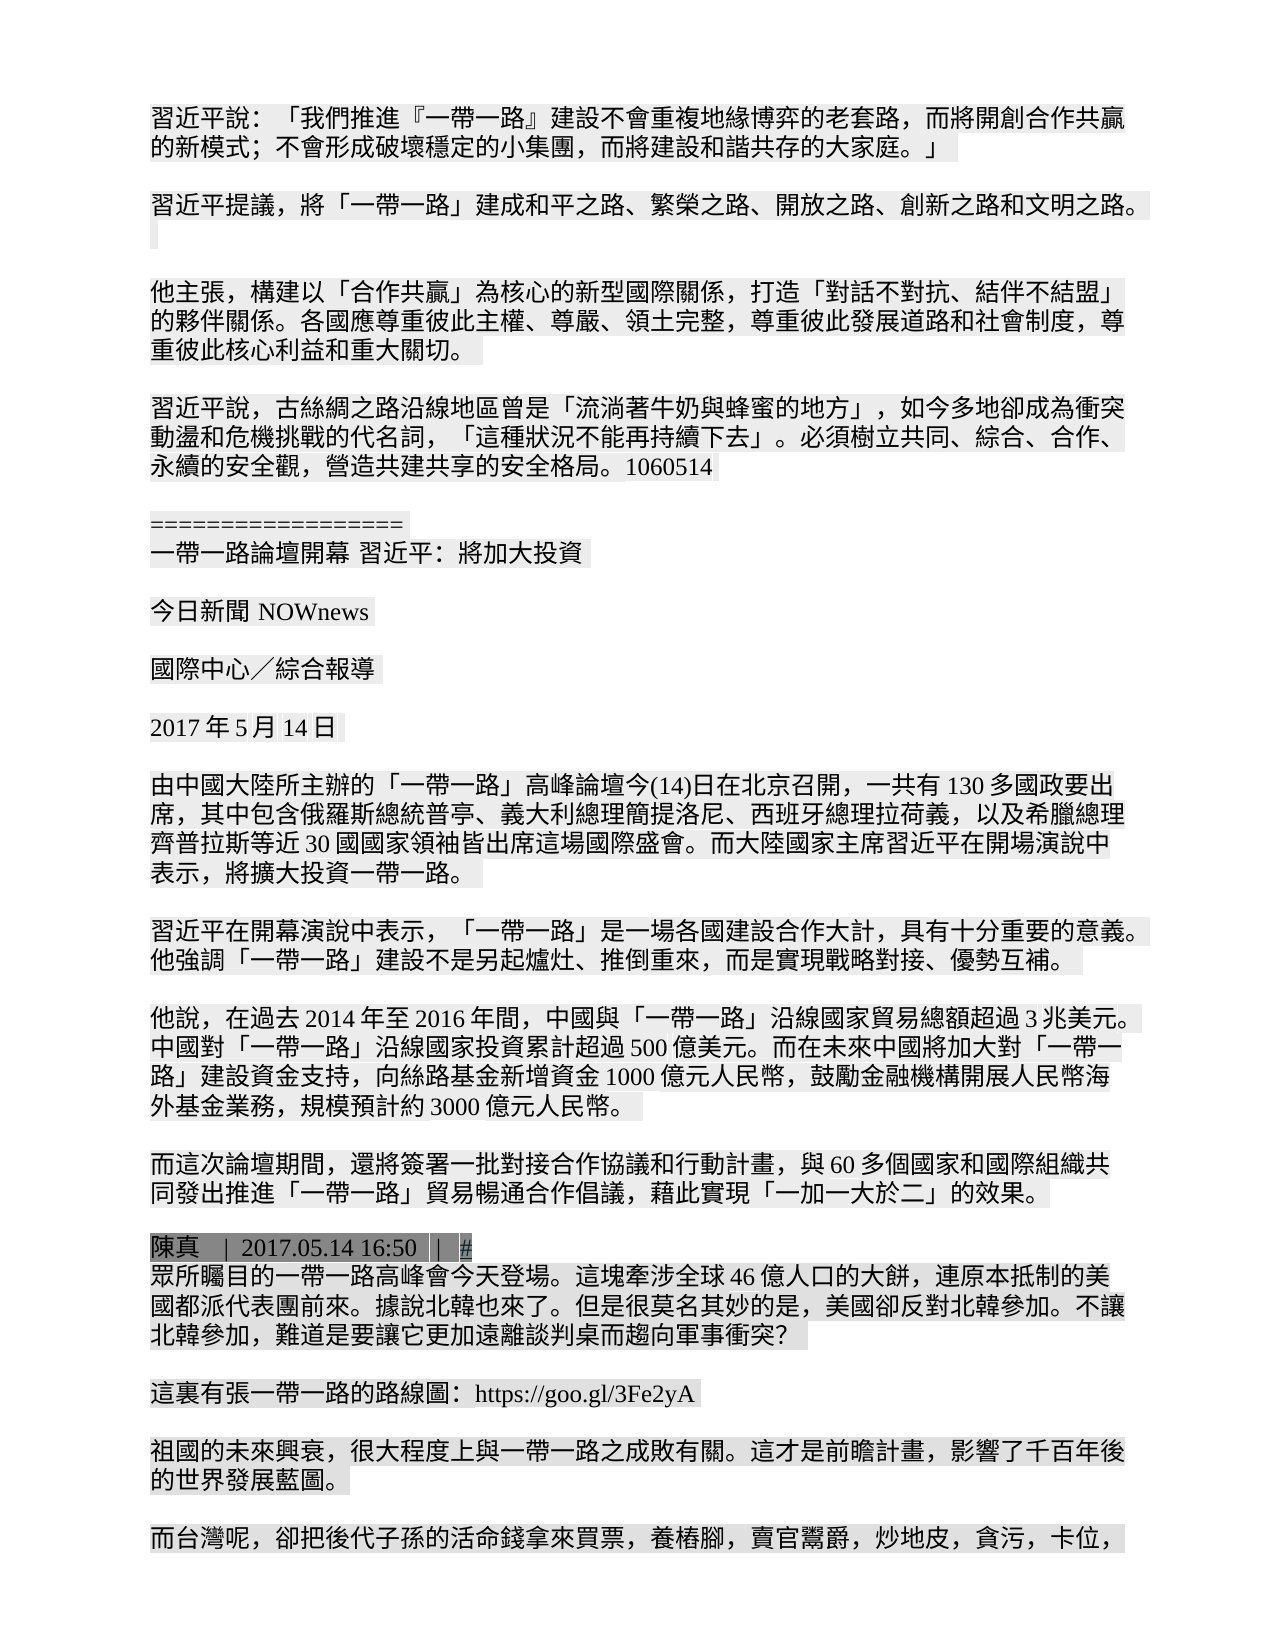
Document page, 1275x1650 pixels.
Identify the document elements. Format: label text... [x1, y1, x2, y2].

text 陳真 | 2017.05.14 16:50 | # [150, 1233, 1125, 1262]
text 台灣人渣黨擺明就是要 A錢、綁樁、官商勾結、炒地皮的所謂前瞻計畫，預算八千八百億，達到國家舉債上限，等於是拿後代子孫的生存，孤注一擲。但是，相關評估報告呢？零！人渣黨說不需要評估，還說古代人建鐵路沒有評估，還不是照建不誤。這樣一個由人渣黨自己開公司準備直接大撈一筆的污錢計畫，誰敢阻擋，誰就是反改革、反國家建設。你如果對照一下對岸的 "一帶一路"，你就更能體會台灣政治之腐敗與荒唐到何種不可思議的程度。 不光是這樣，而且還主動捧幾千億鈔票，跪求美國人，說要跟他買武器，比方說什麼 F-35戰鬥機。先不說後續維修的高昂費用，光是售價一台就高達40幾億。讓你花個幾千億買來幾十台，那又能怎樣？反攻大陸，消滅共匪，建立台灣國？根本就是自欺欺人，純粹就是讓美國人大撈一筆，然後自己也從中拿回扣再撈一筆。 請問你維持一個家，會這樣亂花錢嗎？難道你家開銀行？台灣不是整天喊窮嗎？一個窮苦家庭會把所有積蓄拿來買一屋子的武器？一個窮苦家庭會去借了一堆根本還不起的錢說要做一個不需要任何評估的前瞻計畫？據說可以前瞻到一千年之後。你相信這些鬼話嗎？重點是，如此荒唐事，台灣人居然不生氣。為什麼？因為媒體沒叫他生氣。 天底下真是很少看到這麼乖巧的人民，完全照著媒體的口令行事。媒體要他對什麼事生氣，大家就會氣得每天罵不停。媒體叫他對某些事不用在乎時，他就冷冷淡淡一點都不關心，不聞不問。特別是學生，更是乖巧到完全不可思議的地步；主流政治勢力要他說什麼，他就會一字不漏照著說；要他以某種特定結論關心某段 "歷史"，他就會以特定結論關心某段 "歷史"，甚至連講出來的句子都沒有任何更動，完全複製當權者的語言，天底下怎麼會有這麼乖巧的生物，實在很難想像，像上了發條似的，機器人恐怕都沒這麼聽話吧。 這種徹底乖巧的現象並非始自今日，而是由來已久，於今尤烈。許多時候，我真是很佩服某些還有點良心的大學或中學老師們，面對這麼 "乖巧" 的學生居然也能教得下去？你怎麼可能去教導一個連自己被洗腦都不知道、甚至還以為自己很聰明、很關心社會、很有正義感的學生？那豈不是就像在教一群機器人 (所謂 "人工智慧")？機器人怎麼教？它沒法教。它只能被修改程式，更換另一套思想系統。除非有一天它真的能發展出 "自己的" 思想，那才能稱得上 "智慧"。 我相信機器會越來越 "聰明"，解決問題的技巧越來越好，但是，是否哪天能形成 "自己" 的智慧與個性，我倒是不太看好。相對地，隨著科技的發達，人(至少台灣人是這樣) 卻似乎越來越沒有 "智慧"，沒有個性，越來越像部機器，按照一定的程式接受大量垃圾資訊的餵養，吃進垃垃，拉出垃圾，少有例外。 在台灣，我常害怕跟人講話，遇有千推萬推都推不掉的社交活動，真是苦不堪言。因為，大多時候，人們還沒開口，我就知道對方在想些什麼、將會說些什麼或問些什麼了，為什麼呢？因為全是機器人，他們的思想與語言是被設定的，不外就是主流媒體那一套思維與價值觀，好像連基本的造句能力都沒有。我家阿憨如果會說話，我敢說牠一定會說出比絕大多數人更為生動而豐富的話語來。 小時候上國文課，我最喜歡的內容之一就是練習造句。老師經常派下造句的家庭作業，要求每個同學回家造十句來交差，我往往都很想造出一百句、一千句。許多時候，語言給了我一種自由，或者說給了我一種自由的幻想，就像 Jim Jarmusch的 "不法之徒" 裏頭那個努力學英文造句的義大利囚犯，在牢房牆上畫了個正方形，說是窗框，然後問他的難友們這時候英文該說 look at the window (看著窗戶) ？或 look out the window (看向窗外) ？難友說，以我們目前的處境來說，應該是look at the window。 語言造句對我來說，就像在牢房裏畫窗戶一樣，明明身在牢中，卻彷彿真能望向窗外藍天似的。在英國的一尊Oscar Wilde 的雕像底下，刻了他的一句名言："We are all in the gutter, but some of us are looking at the stars." (我們都活在陰溝裏，但我們之中仍然有些人依舊仰望著星空。) 我從來不敢奢望有一天能夠像 Milos Forman 的 "飛越杜鵑窩" 裏那個精神病人那樣破窗而去，"星空" 畢竟難以企求，但我們總該有那麼一點點 "智慧" 與個性，膽敢在牢房裏畫上一扇窗吧？以人類目前的處境來說，我們也許只能 look at the window (看著窗戶)，但在 "看著" 窗戶的同時，你總該有能力想像或渴望窗外那片藍天吧？ 陳真 2017. 05. 15. ============== 習近平：增資絲路基金4500億元 中央社2017年5月14日 （中央社記者尹俊傑北京14日電）中國大陸國家主席習近平今天宣布，中國大陸將向絲路基金增資人民幣1000億元（新台幣約4500億元），並提供3800億元專案貸款，用於支持「一帶一路」基礎設施建設、產能、金融合作。 習近平說：「我們推進『一帶一路』建設不會重複地緣博弈的老套路，而將開創合作共贏的新模式；不會形成破壞穩定的小集團，而將建設和諧共存的大家庭。」 習近平提議，將「一帶一路」建成和平之路、繁榮之路、開放之路、創新之路和文明之路。 他主張，構建以「合作共贏」為核心的新型國際關係，打造「對話不對抗、結伴不結盟」的夥伴關係。各國應尊重彼此主權、尊嚴、領土完整，尊重彼此發展道路和社會制度，尊重彼此核心利益和重大關切。 習近平說，古絲綢之路沿線地區曾是「流淌著牛奶與蜂蜜的地方」，如今多地卻成為衝突動盪和危機挑戰的代名詞，「這種狀況不能再持續下去」。必須樹立共同、綜合、合作、永續的安全觀，營造共建共享的安全格局。1060514 ================== 一帶一路論壇開幕 習近平：將加大投資 今日新聞 NOWnews 國際中心／綜合報導 2017年5月14日 由中國大陸所主辦的「一帶一路」高峰論壇今(14)日在北京召開，一共有130多國政要出席，其中包含俄羅斯總統普亭、義大利總理簡提洛尼、西班牙總理拉荷義，以及希臘總理齊普拉斯等近30國國家領袖皆出席這場國際盛會。而大陸國家主席習近平在開場演說中表示，將擴大投資一帶一路。 習近平在開幕演說中表示，「一帶一路」是一場各國建設合作大計，具有十分重要的意義。他強調「一帶一路」建設不是另起爐灶、推倒重來，而是實現戰略對接、優勢互補。 他說，在過去2014年至2016年間，中國與「一帶一路」沿線國家貿易總額超過3兆美元。中國對「一帶一路」沿線國家投資累計超過500億美元。而在未來中國將加大對「一帶一路」建設資金支持，向絲路基金新增資金1000億元人民幣，鼓勵金融機構開展人民幣海外基金業務，規模預計約3000億元人民幣。 而這次論壇期間，還將簽署一批對接合作協議和行動計畫，與60多個國家和國際組織共同發出推進「一帶一路」貿易暢通合作倡議，藉此實現「一加一大於二」的效果。 [150, 75, 1125, 1208]
text 眾所矚目的一帶一路高峰會今天登場。這塊牽涉全球46億人口的大餅，連原本抵制的美國都派代表團前來。據說北韓也來了。但是很莫名其妙的是，美國卻反對北韓參加。不讓北韓參加，難道是要讓它更加遠離談判桌而趨向軍事衝突？ 這裏有張一帶一路的路線圖：https://goo.gl/3Fe2yA 祖國的未來興衰，很大程度上與一帶一路之成敗有關。這才是前瞻計畫，影響了千百年後的世界發展藍圖。 而台灣呢，卻把後代子孫的活命錢拿來買票，養樁腳，賣官鬻爵，炒地皮，貪污，卡位， [150, 1262, 1125, 1553]
